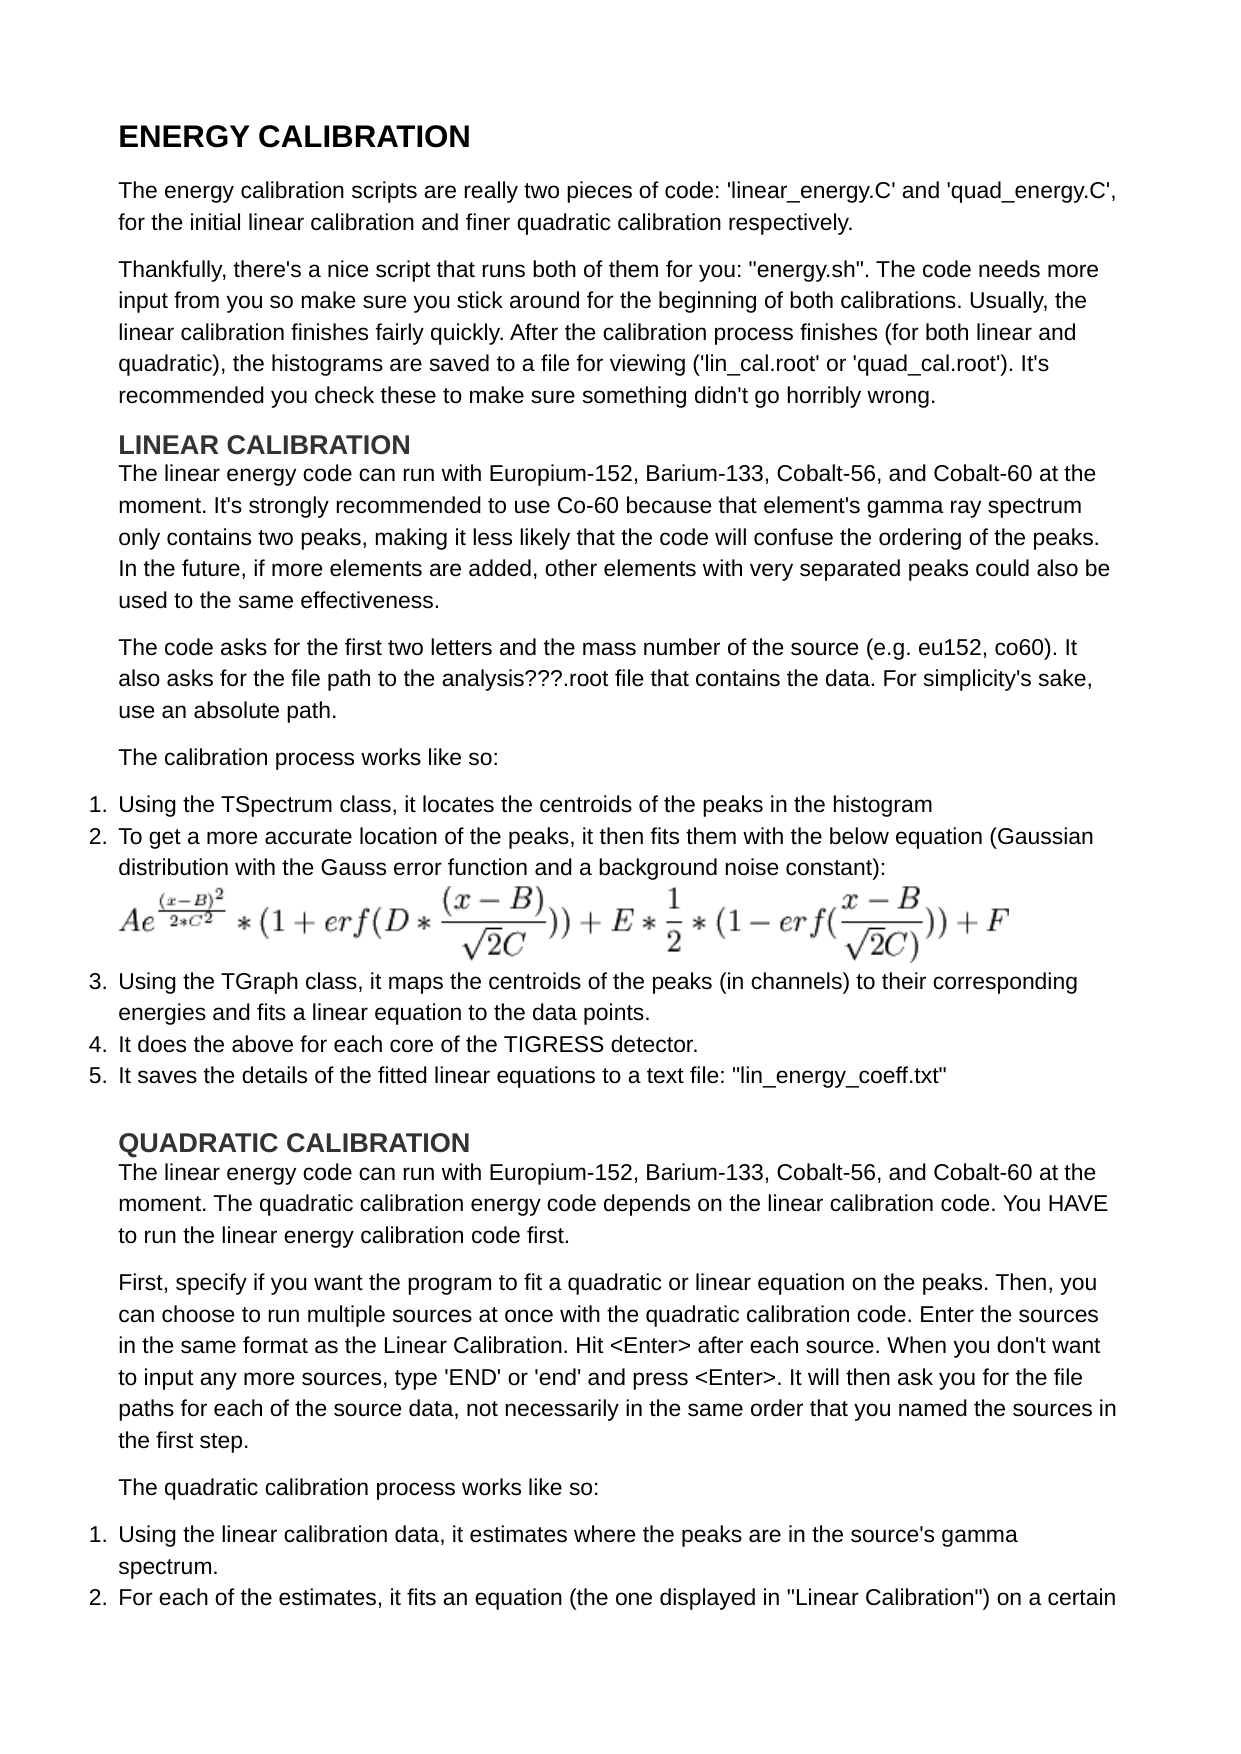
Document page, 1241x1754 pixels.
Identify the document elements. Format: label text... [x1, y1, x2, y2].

text First, specify if you want the program to fit a quadratic or linear equation on the peaks. Then, you can choose to run multiple sources at once with the quadratic calibration code. Enter the sources in the same format as the Linear Calibration. Hit <Enter> after each source. When you don't want to input any more sources, type 'END' or 'end' and press <Enter>. It will then ask you for the file paths for each of the source data, not necessarily in the same order that you named the sources in the first step. [118, 1269, 1122, 1453]
subtitle LINEAR CALIBRATION [118, 429, 1122, 460]
list It saves the details of the fitted linear equations to a text file: "lin_energy_coeff.txt" [118, 1062, 1122, 1089]
picture [118, 886, 1009, 963]
list Using the TGraph class, it maps the centroids of the peaks (in channels) to their corresponding energies and fits a linear equation to the data points. [118, 968, 1122, 1026]
list To get a more accurate location of the peaks, it then fits them with the below equation (Gaussian distribution with the Gauss error function and a background noise constant): [118, 823, 1122, 881]
list Using the TSpectrum class, it locates the centroids of the peaks in the histogram [118, 791, 1122, 818]
text The energy calibration scripts are really two pieces of code: 'linear_energy.C' and 'quad_energy.C', for the initial linear calibration and finer quadratic calibration respectively. [118, 177, 1122, 235]
text The calibration process works like so: [118, 744, 1122, 770]
subtitle QUADRATIC CALIBRATION [118, 1127, 1122, 1159]
text Thankfully, there's a nice script that runs both of them for you: "energy.sh". The code needs more input from you so make sure you stick around for the beginning of both calibrations. Usually, the linear calibration finishes fairly quickly. After the calibration process finishes (for both linear and quadratic), the histograms are saved to a file for viewing ('lin_cal.root' or 'quad_cal.root'). It's recommended you check these to make sure something didn't go horribly wrong. [118, 256, 1122, 408]
text The linear energy code can run with Europium-152, Barium-133, Cobalt-56, and Cobalt-60 at the moment. The quadratic calibration energy code depends on the linear calibration code. You HAVE to run the linear energy calibration code first. [118, 1159, 1122, 1248]
text ENERGY CALIBRATION [118, 118, 1122, 154]
list Using the linear calibration data, it estimates where the peaks are in the source's gamma spectrum. [118, 1521, 1122, 1579]
list It does the above for each core of the TIGRESS detector. [118, 1031, 1122, 1057]
list For each of the estimates, it fits an equation (the one displayed in "Linear Calibration") on a certain [118, 1584, 1122, 1611]
text The quadratic calibration process works like so: [118, 1474, 1122, 1500]
text The linear energy code can run with Europium-152, Barium-133, Cobalt-56, and Cobalt-60 at the moment. It's strongly recommended to use Co-60 because that element's gamma ray spectrum only contains two peaks, making it less likely that the code will confuse the ordering of the peaks. In the future, if more elements are added, other elements with very separated peaks could also be used to the same effectiveness. [118, 460, 1122, 613]
text The code asks for the first two letters and the mass number of the source (e.g. eu152, co60). It also asks for the file path to the analysis???.root file that contains the data. For simplicity's sake, use an absolute path. [118, 634, 1122, 723]
